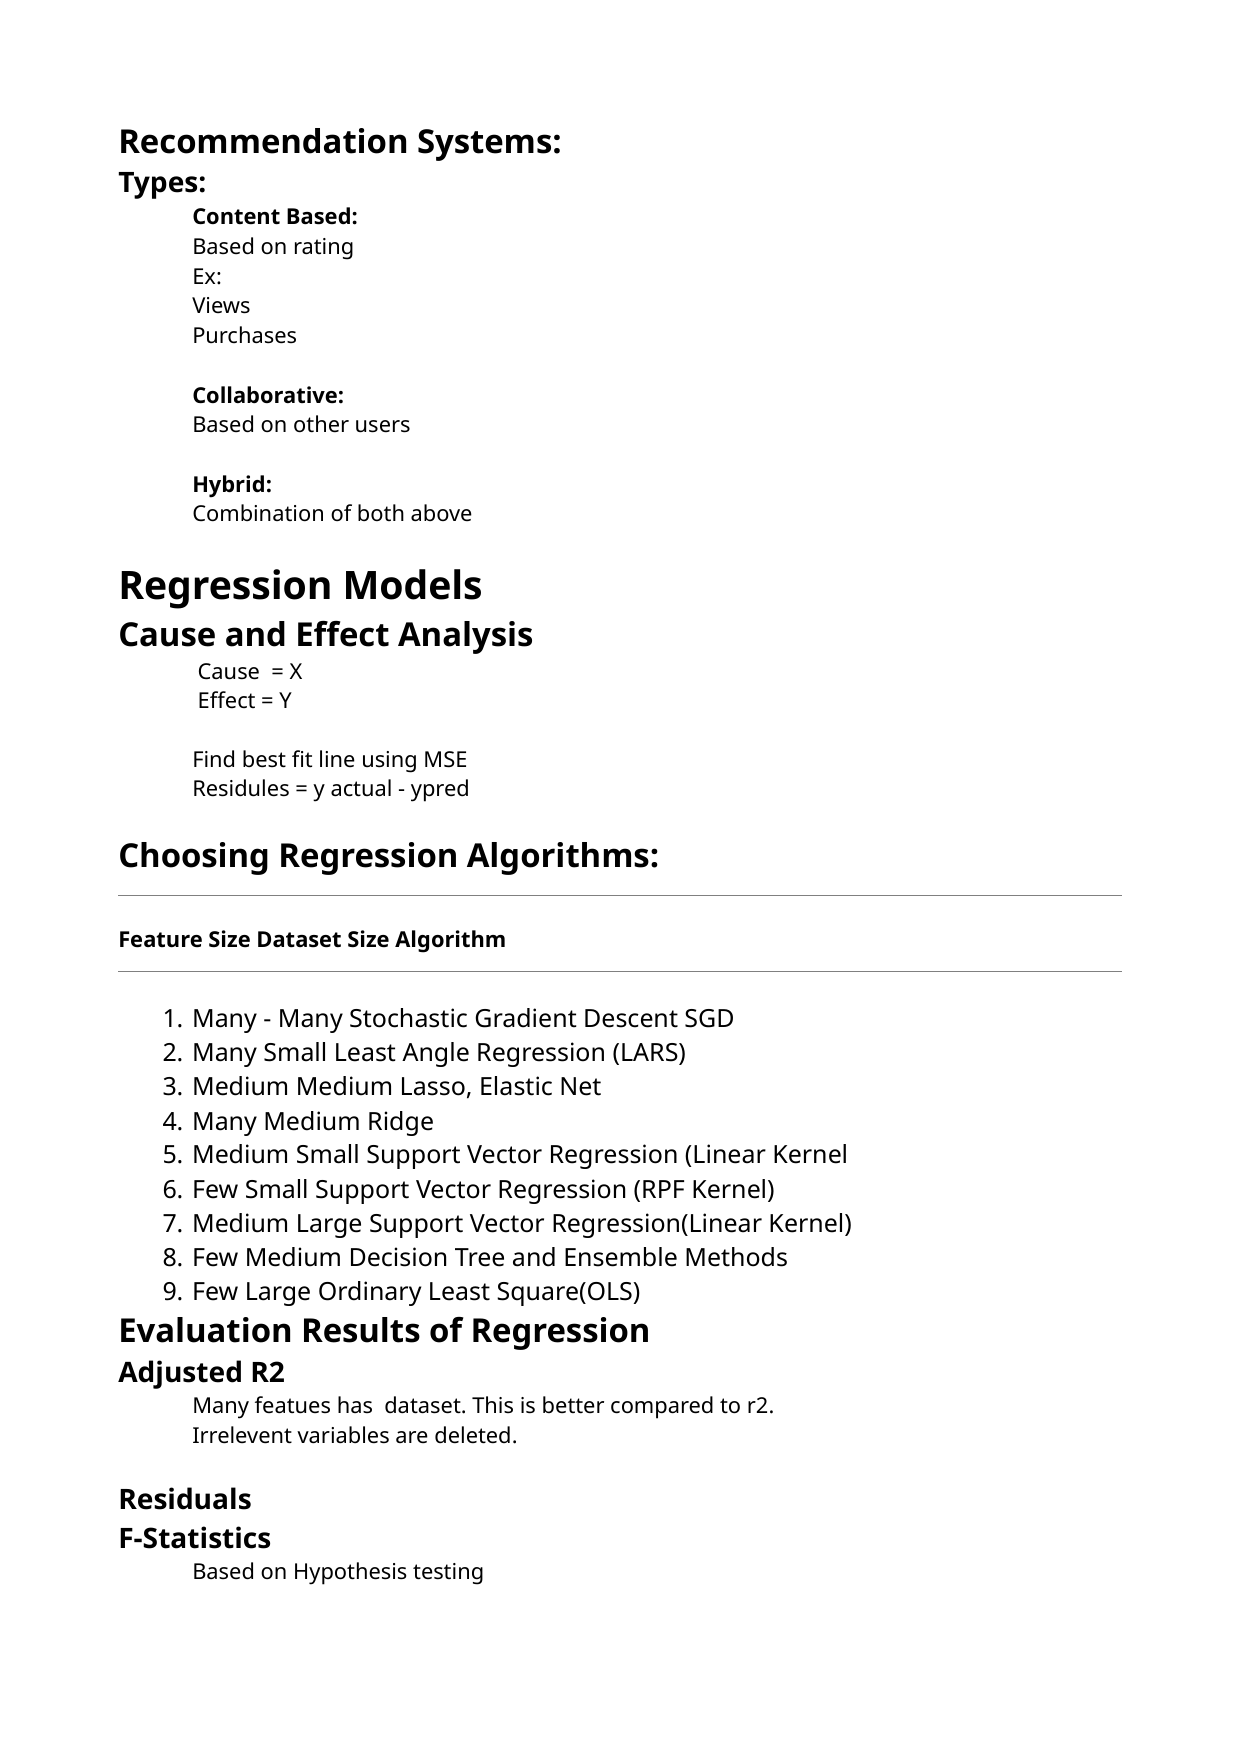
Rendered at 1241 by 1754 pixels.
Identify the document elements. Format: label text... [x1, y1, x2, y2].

text Based on other users [118, 409, 1122, 439]
subtitle Collaborative: [118, 379, 1122, 409]
text Irrelevent variables are deleted. [118, 1420, 1122, 1450]
subtitle Residuals [118, 1479, 1122, 1518]
subtitle F-Statistics [118, 1518, 1122, 1556]
subtitle Feature Size Dataset Size Algorithm [118, 924, 1122, 954]
list Medium Small Support Vector Regression (Linear Kernel [162, 1137, 1122, 1171]
list Many Medium Ridge [162, 1103, 1122, 1137]
list Many Small Least Angle Regression (LARS) [162, 1035, 1122, 1069]
text Residules = y actual - ypred [118, 773, 1122, 803]
text Combination of both above [118, 498, 1122, 528]
text Effect = Y [118, 685, 1122, 715]
subtitle Adjusted R2 [118, 1352, 1122, 1391]
text Find best fit line using MSE [118, 744, 1122, 773]
text Based on Hypothesis testing [118, 1556, 1122, 1586]
text Views [118, 291, 1122, 320]
subtitle Recommendation Systems: [118, 118, 1122, 163]
subtitle Hybrid: [118, 469, 1122, 498]
text Ex: [118, 261, 1122, 291]
text Many featues has dataset. This is better compared to r2. [118, 1391, 1122, 1420]
subtitle Cause and Effect Analysis [118, 611, 1122, 656]
list Few Small Support Vector Regression (RPF Kernel) [162, 1171, 1122, 1205]
subtitle Choosing Regression Algorithms: [118, 833, 1122, 877]
list Medium Medium Lasso, Elastic Net [162, 1069, 1122, 1103]
subtitle Regression Models [118, 558, 1122, 611]
subtitle Content Based: [118, 201, 1122, 231]
text Based on rating [118, 231, 1122, 261]
list Few Medium Decision Tree and Ensemble Methods [162, 1239, 1122, 1273]
list Many - Many Stochastic Gradient Descent SGD [162, 1001, 1122, 1035]
list Medium Large Support Vector Regression(Linear Kernel) [162, 1205, 1122, 1239]
text Cause = X [118, 656, 1122, 685]
list Few Large Ordinary Least Square(OLS) [162, 1273, 1122, 1307]
text Purchases [118, 320, 1122, 350]
subtitle Types: [118, 163, 1122, 201]
subtitle Evaluation Results of Regression [118, 1307, 1122, 1352]
